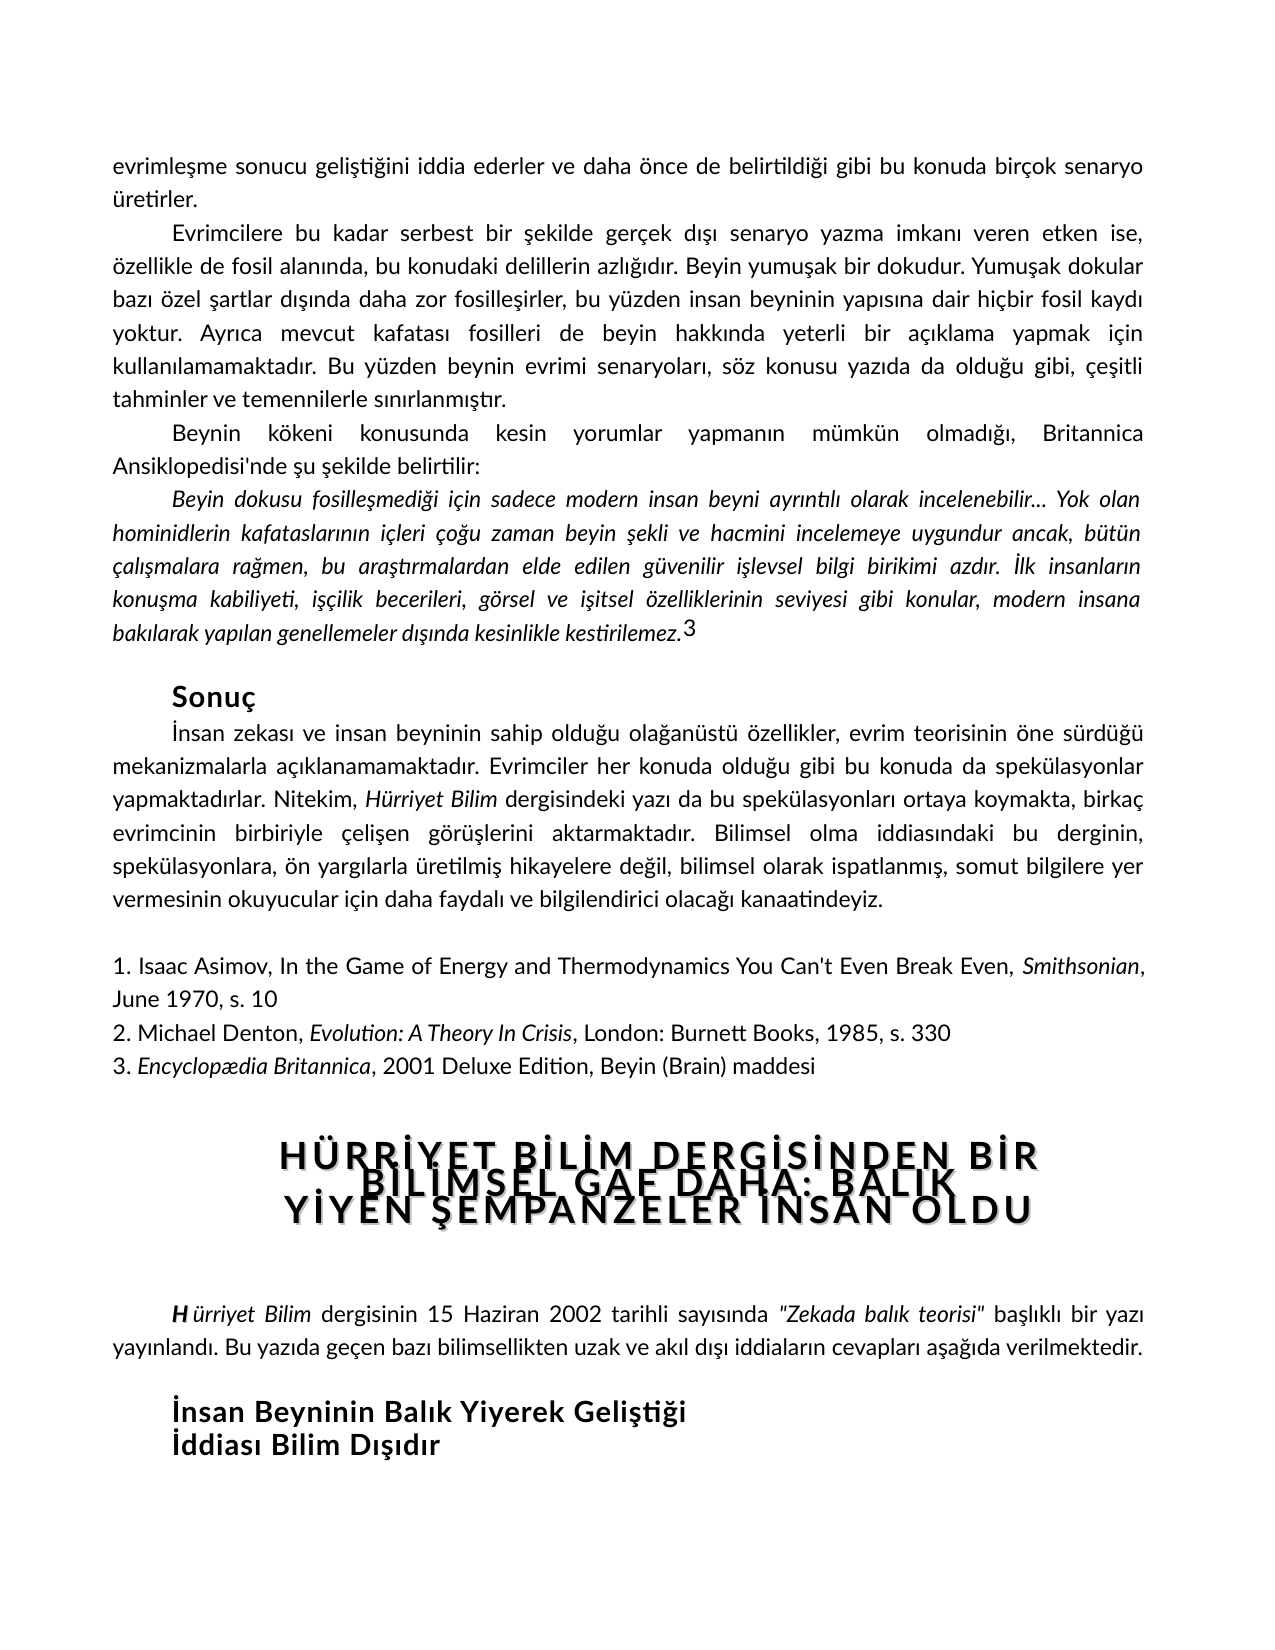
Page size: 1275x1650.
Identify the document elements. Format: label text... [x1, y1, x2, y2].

text BİLİMSEL GAF DAHA: BALIK [849, 1175, 885, 1202]
text 2. Michael Denton, Evolution: A Theory In Crisis, London: Burnett Books, 1985, s. 330 [112, 1014, 1145, 1048]
text HÜRRİYET BİLİM DERGİSİNDEN BİR [455, 1148, 515, 1175]
text Hürriyet Bilim dergisinin 15 Haziran 2002 tarihli sayısında "Zekada balık teorisi" başlıklı bir yazı yayınlandı. Bu yazıda geçen bazı bilimsellikten uzak ve akıl dışı iddiaların cevapları aşağıda verilmektedir. [112, 1296, 1145, 1362]
text BİLİMSEL GAF DAHA: BALIK [478, 1175, 499, 1202]
text 1. Isaac Asimov, In the Game of Energy and Thermodynamics You Can't Even Break Even, Smithsonian, June 1970, s. 10 [112, 948, 1145, 1014]
text BİLİMSEL GAF DAHA: BALIK [411, 1175, 435, 1202]
text BİLİMSEL GAF DAHA: BALIK [112, 1175, 363, 1202]
text BİLİMSEL GAF DAHA: BALIK [624, 1175, 643, 1202]
text YİYEN ŞEMPANZELER İNSAN OLDU [440, 1202, 1145, 1229]
text BİLİMSEL GAF DAHA: BALIK [645, 1175, 693, 1202]
text HÜRRİYET BİLİM DERGİSİNDEN BİR [948, 1148, 1145, 1175]
text HÜRRİYET BİLİM DERGİSİNDEN BİR [781, 1148, 833, 1175]
text İnsan zekası ve insan beyninin sahip olduğu olağanüstü özellikler, evrim teorisinin öne sürdüğü mekanizmalarla açıklanamamaktadır. Evrimciler her konuda olduğu gibi bu konuda da spekülasyonlar yapmaktadırlar. Nitekim, Hürriyet Bilim dergisindeki yazı da bu spekülasyonları ortaya koymakta, birkaç evrimcinin birbiriyle çelişen görüşlerini aktarmaktadır. Bilimsel olma iddiasındaki bu derginin, spekülasyonlara, ön yargılarla üretilmiş hikayelere değil, bilimsel olarak ispatlanmış, somut bilgilere yer vermesinin okuyucular için daha faydalı ve bilgilendirici olacağı kanaatindeyiz. [112, 714, 1145, 914]
text Evrimcilere bu kadar serbest bir şekilde gerçek dışı senaryo yazma imkanı veren etken ise, özellikle de fosil alanında, bu konudaki delillerin azlığıdır. Beyin yumuşak bir dokudur. Yumuşak dokular bazı özel şartlar dışında daha zor fosilleşirler, bu yüzden insan beyninin yapısına dair hiçbir fosil kaydı yoktur. Ayrıca mevcut kafatası fosilleri de beyin hakkında yeterli bir açıklama yapmak için kullanılamamaktadır. Bu yüzden beynin evrimi senaryoları, söz konusu yazıda da olduğu gibi, çeşitli tahminler ve temennilerle sınırlanmıştır. [112, 214, 1145, 414]
text HÜRRİYET BİLİM DERGİSİNDEN BİR [720, 1148, 758, 1175]
text evrimleşme sonucu geliştiğini iddia ederler ve daha önce de belirtildiği gibi bu konuda birçok senaryo üretirler. [112, 148, 1145, 214]
text BİLİMSEL GAF DAHA: BALIK [439, 1175, 473, 1202]
text BİLİMSEL GAF DAHA: BALIK [379, 1175, 408, 1202]
text 3. Encyclopædia Britannica, 2001 Deluxe Edition, Beyin (Brain) maddesi [112, 1048, 1145, 1081]
text HÜRRİYET BİLİM DERGİSİNDEN BİR [531, 1148, 585, 1175]
text BİLİMSEL GAF DAHA: BALIK [790, 1175, 842, 1202]
text Sonuç [112, 681, 1145, 714]
text HÜRRİYET BİLİM DERGİSİNDEN BİR [876, 1148, 916, 1175]
text YİYEN ŞEMPANZELER İNSAN OLDU [112, 1202, 445, 1229]
text HÜRRİYET BİLİM DERGİSİNDEN BİR [112, 1148, 363, 1175]
text HÜRRİYET BİLİM DERGİSİNDEN BİR [591, 1148, 654, 1175]
text BİLİMSEL GAF DAHA: BALIK [946, 1175, 1145, 1202]
text HÜRRİYET BİLİM DERGİSİNDEN BİR [836, 1148, 868, 1175]
text Beyin dokusu fosilleşmediği için sadece modern insan beyni ayrıntılı olarak incelenebilir... Yok olan hominidlerin kafataslarının içleri çoğu zaman beyin şekli ve hacmini incelemeye uygundur ancak, bütün çalışmalara rağmen, bu araştırmalardan elde edilen güvenilir işlevsel bilgi birikimi azdır. İlk insanların konuşma kabiliyeti, işçilik becerileri, görsel ve işitsel özelliklerinin seviyesi gibi konular, modern insana bakılarak yapılan genellemeler dışında kesinlikle kestirilemez.3 [112, 481, 1145, 648]
text Beynin kökeni konusunda kesin yorumlar yapmanın mümkün olmadığı, Britannica Ansiklopedisi'nde şu şekilde belirtilir: [112, 414, 1145, 481]
text BİLİMSEL GAF DAHA: BALIK [877, 1175, 918, 1202]
text İnsan Beyninin Balık Yiyerek Geliştiği [112, 1396, 1145, 1429]
text HÜRRİYET BİLİM DERGİSİNDEN BİR [657, 1148, 687, 1175]
text BİLİMSEL GAF DAHA: BALIK [491, 1175, 513, 1202]
text BİLİMSEL GAF DAHA: BALIK [726, 1175, 762, 1202]
text HÜRRİYET BİLİM DERGİSİNDEN BİR [904, 1148, 946, 1175]
text BİLİMSEL GAF DAHA: BALIK [582, 1175, 626, 1202]
text BİLİMSEL GAF DAHA: BALIK [542, 1175, 582, 1202]
text HÜRRİYET BİLİM DERGİSİNDEN BİR [748, 1148, 780, 1175]
text İddiası Bilim Dışıdır [112, 1429, 1145, 1462]
